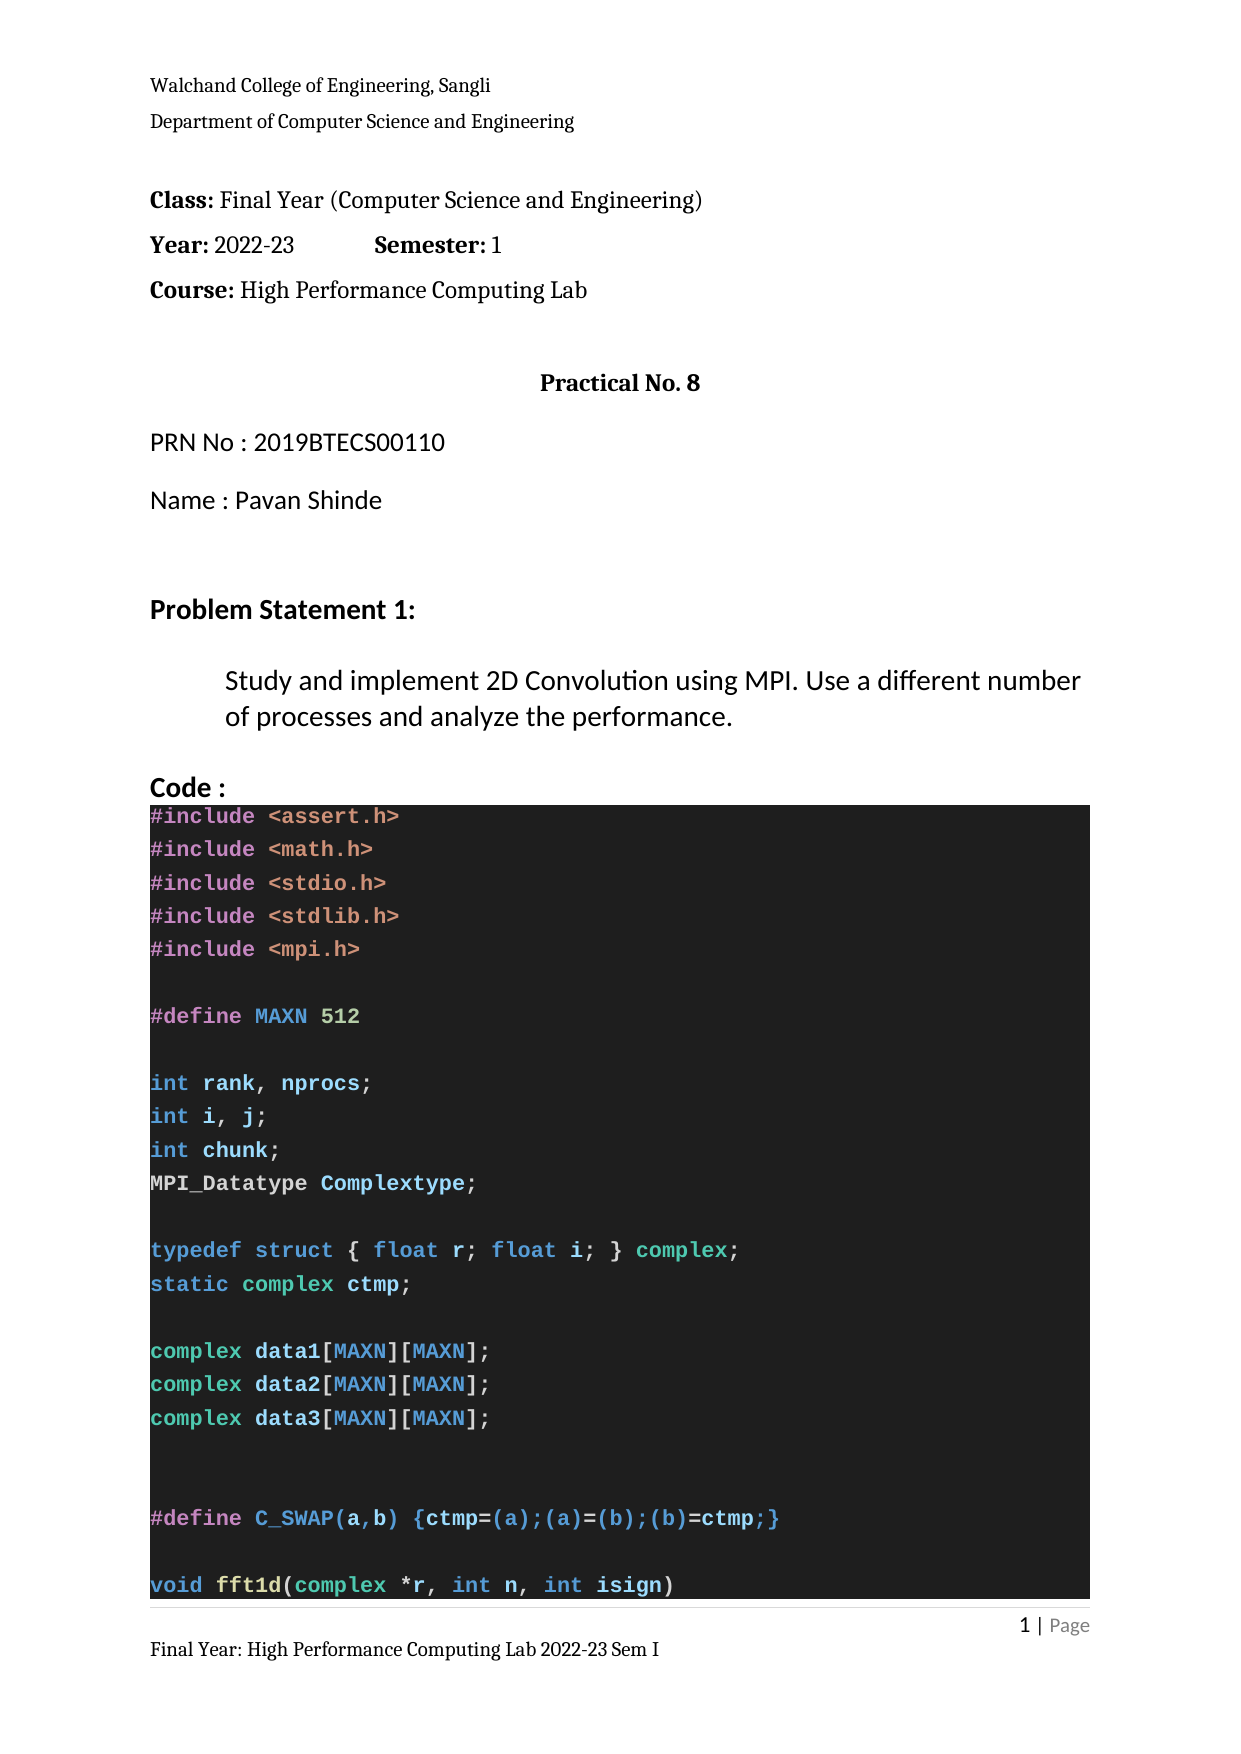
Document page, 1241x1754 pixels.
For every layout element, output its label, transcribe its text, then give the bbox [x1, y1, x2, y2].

text complex data3[MAXN][MAXN]; [150, 1407, 1090, 1431]
text complex data2[MAXN][MAXN]; [150, 1373, 1090, 1398]
text Problem Statement 1: [150, 591, 1090, 627]
text Study and implement 2D Convolution using MPI. Use a different number of processes and analyze the performance. [225, 662, 1090, 733]
text #include <stdio.h> [150, 872, 1090, 896]
text Course: High Performance Computing Lab [150, 276, 1090, 305]
text #define C_SWAP(a,b) {ctmp=(a);(a)=(b);(b)=ctmp;} [150, 1507, 1090, 1532]
text typedef struct { float r; float i; } complex; [150, 1239, 1090, 1264]
text #include <math.h> [150, 838, 1090, 863]
text MPI_Datatype Complextype; [150, 1173, 1090, 1197]
text PRN No : 2019BTECS00110 [150, 425, 1090, 458]
text #define MAXN 512 [150, 1005, 1090, 1030]
text Class: Final Year (Computer Science and Engineering) [150, 186, 1090, 214]
text Year: 2022-23 Semester: 1 [150, 231, 1090, 260]
text Practical No. 8 [150, 369, 1090, 398]
text #include <mpi.h> [150, 938, 1090, 963]
text complex data1[MAXN][MAXN]; [150, 1340, 1090, 1364]
text int chunk; [150, 1139, 1090, 1164]
text static complex ctmp; [150, 1273, 1090, 1298]
text #include <stdlib.h> [150, 905, 1090, 930]
text Name : Pavan Shinde [150, 483, 1090, 516]
text #include <assert.h> [150, 805, 1090, 829]
text int i, j; [150, 1106, 1090, 1131]
text Code : [150, 769, 1090, 805]
text void fft1d(complex *r, int n, int isign) [150, 1574, 1090, 1599]
text int rank, nprocs; [150, 1072, 1090, 1097]
